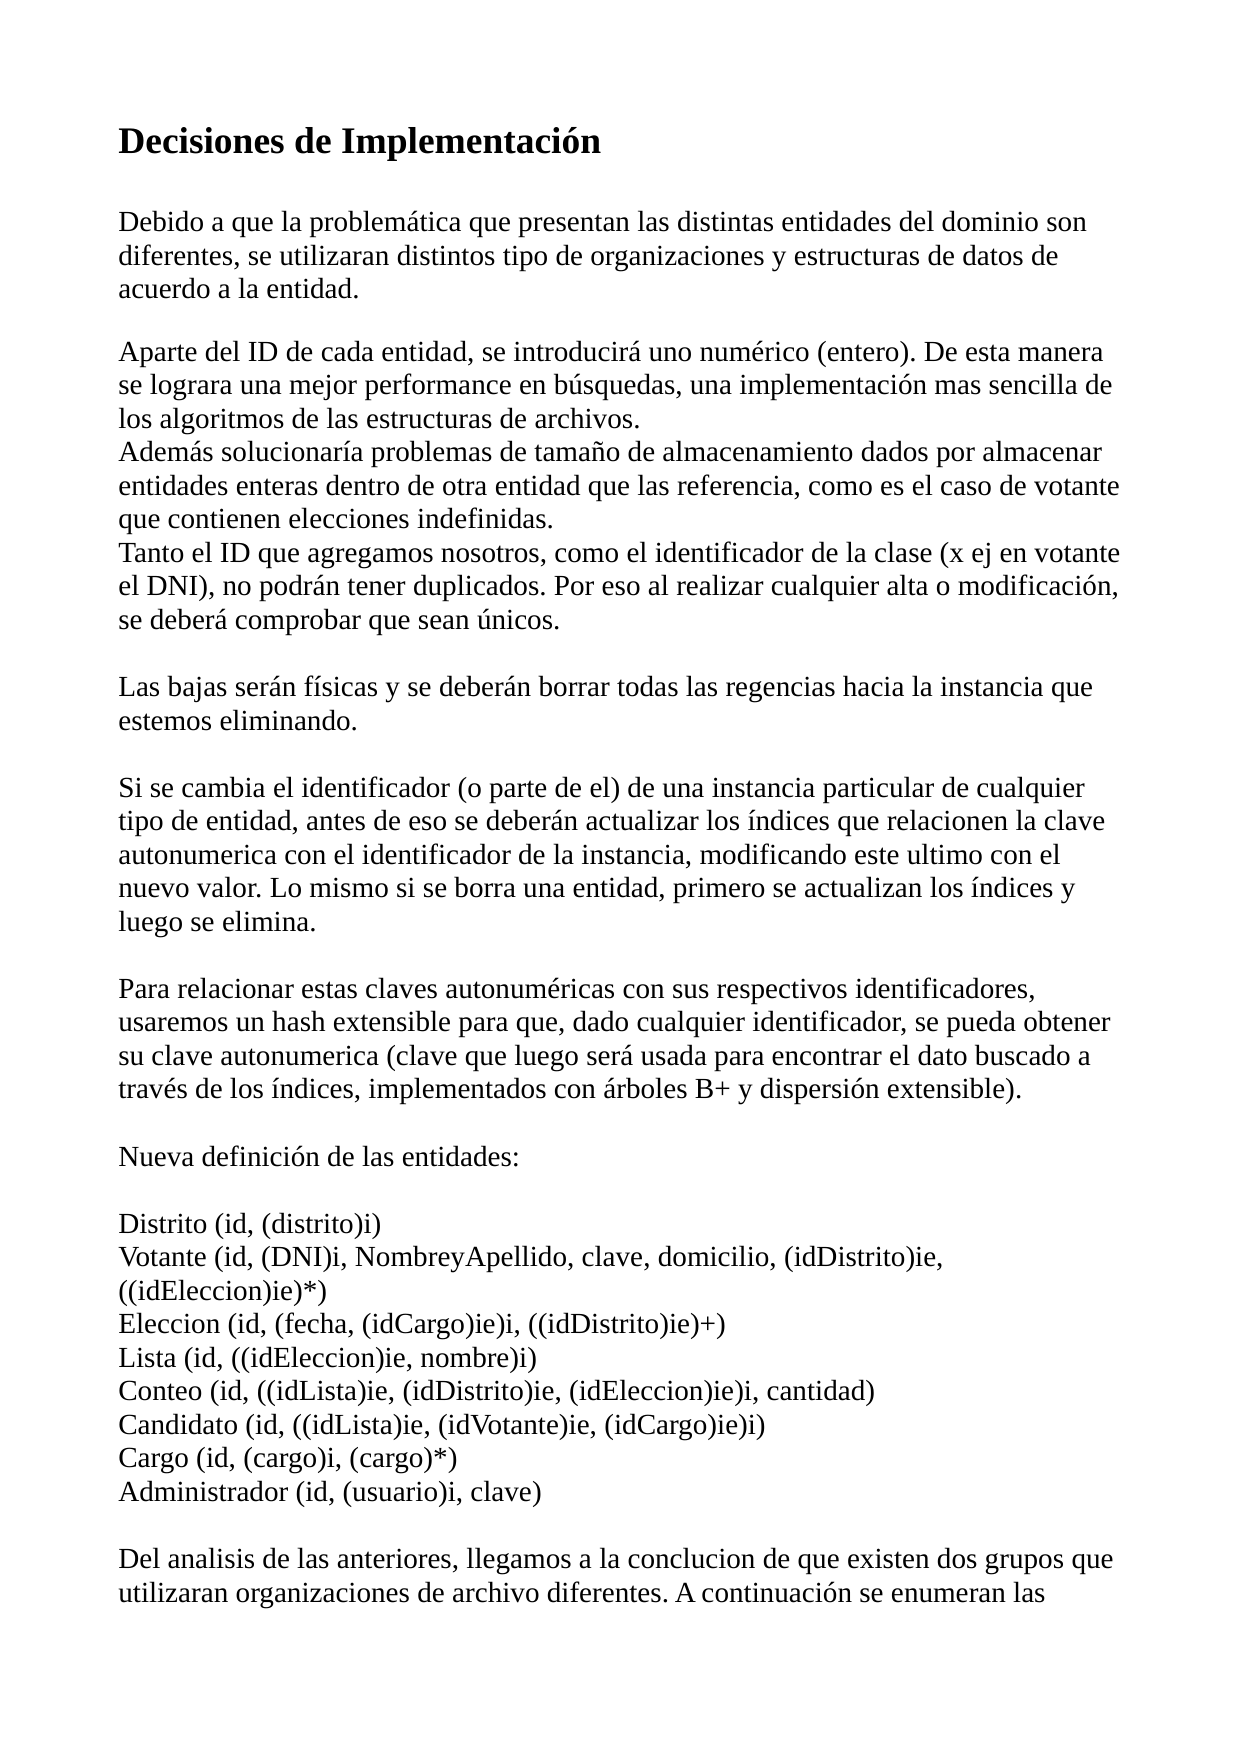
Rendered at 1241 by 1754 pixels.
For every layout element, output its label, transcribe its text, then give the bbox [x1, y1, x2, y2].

text Las bajas serán físicas y se deberán borrar todas las regencias hacia la instancia que estemos eliminando. [118, 669, 1123, 736]
text Cargo (id, (cargo)i, (cargo)*) [118, 1441, 1123, 1474]
text Administrador (id, (usuario)i, clave) [118, 1474, 1123, 1508]
text Del analisis de las anteriores, llegamos a la conclucion de que existen dos grupos que utilizaran organizaciones de archivo diferentes. A continuación se enumeran las [118, 1541, 1123, 1608]
text Debido a que la problemática que presentan las distintas entidades del dominio son diferentes, se utilizaran distintos tipo de organizaciones y estructuras de datos de acuerdo a la entidad. [118, 204, 1123, 305]
text Si se cambia el identificador (o parte de el) de una instancia particular de cualquier tipo de entidad, antes de eso se deberán actualizar los índices que relacionen la clave autonumerica con el identificador de la instancia, modificando este ultimo con el nuevo valor. Lo mismo si se borra una entidad, primero se actualizan los índices y luego se elimina. [118, 770, 1123, 937]
text Además solucionaría problemas de tamaño de almacenamiento dados por almacenar entidades enteras dentro de otra entidad que las referencia, como es el caso de votante que contienen elecciones indefinidas. [118, 434, 1123, 535]
text Candidato (id, ((idLista)ie, (idVotante)ie, (idCargo)ie)i) [118, 1407, 1123, 1441]
text Votante (id, (DNI)i, NombreyApellido, clave, domicilio, (idDistrito)ie, ((idEleccion)ie)*) [118, 1239, 1123, 1306]
text Distrito (id, (distrito)i) [118, 1206, 1123, 1239]
text Nueva definición de las entidades: [118, 1139, 1123, 1172]
text Lista (id, ((idEleccion)ie, nombre)i) [118, 1340, 1123, 1373]
text Aparte del ID de cada entidad, se introducirá uno numérico (entero). De esta manera se lograra una mejor performance en búsquedas, una implementación mas sencilla de los algoritmos de las estructuras de archivos. [118, 334, 1123, 434]
text Para relacionar estas claves autonuméricas con sus respectivos identificadores, usaremos un hash extensible para que, dado cualquier identificador, se pueda obtener su clave autonumerica (clave que luego será usada para encontrar el dato buscado a través de los índices, implementados con árboles B+ y dispersión extensible). [118, 971, 1123, 1105]
text Decisiones de Implementación [118, 118, 1123, 161]
text Conteo (id, ((idLista)ie, (idDistrito)ie, (idEleccion)ie)i, cantidad) [118, 1373, 1123, 1407]
text Tanto el ID que agregamos nosotros, como el identificador de la clase (x ej en votante el DNI), no podrán tener duplicados. Por eso al realizar cualquier alta o modificación, se deberá comprobar que sean únicos. [118, 535, 1123, 636]
text Eleccion (id, (fecha, (idCargo)ie)i, ((idDistrito)ie)+) [118, 1306, 1123, 1340]
